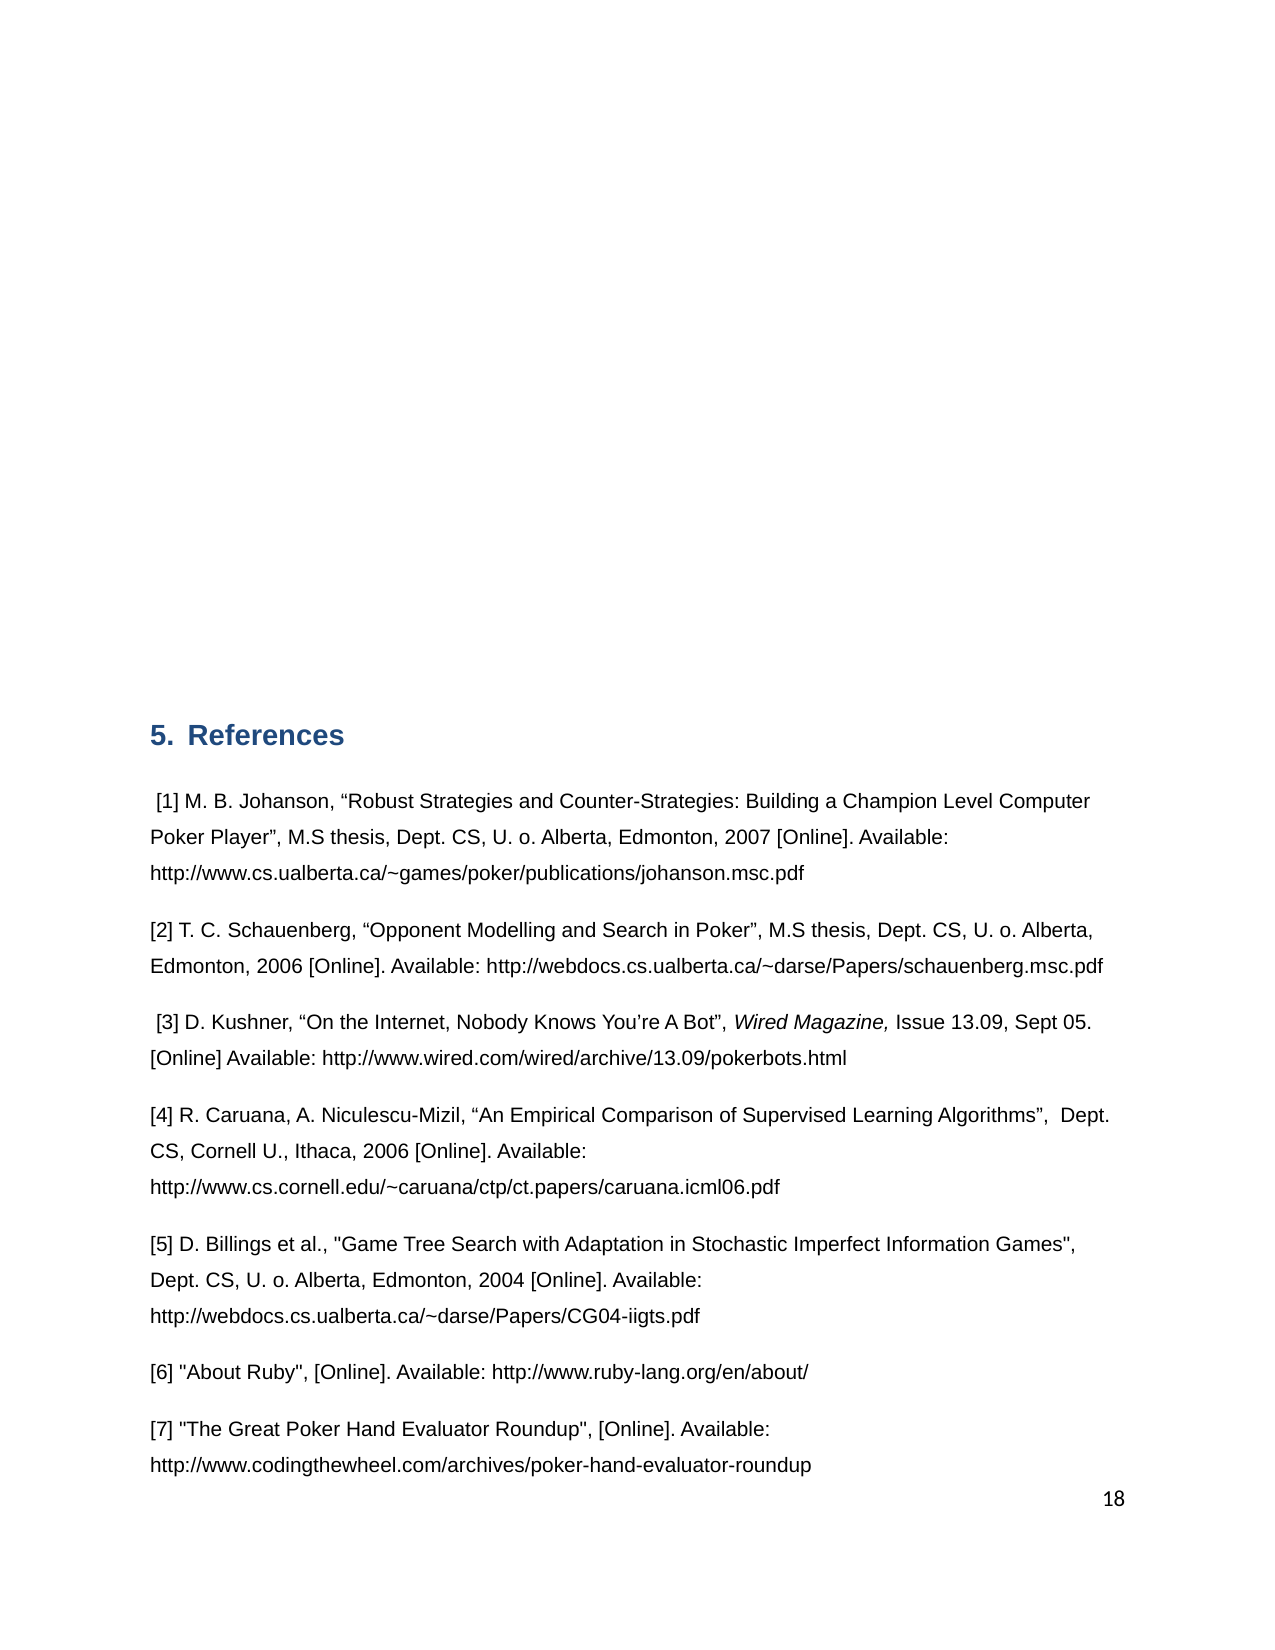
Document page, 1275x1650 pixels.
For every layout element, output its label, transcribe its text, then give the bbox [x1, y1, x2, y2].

text [2] T. C. Schauenberg, “Opponent Modelling and Search in Poker”, M.S thesis, Dept. CS, U. o. Alberta, Edmonton, 2006 [Online]. Available: http://webdocs.cs.ualberta.ca/~darse/Papers/schauenberg.msc.pdf [150, 917, 1125, 977]
text [3] D. Kushner, “On the Internet, Nobody Knows You’re A Bot”, Wired Magazine, Issue 13.09, Sept 05. [Online] Available: http://www.wired.com/wired/archive/13.09/pokerbots.html [150, 1010, 1125, 1070]
text [4] R. Caruana, A. Niculescu-Mizil, “An Empirical Comparison of Supervised Learning Algorithms”, Dept. CS, Cornell U., Ithaca, 2006 [Online]. Available: http://www.cs.cornell.edu/~caruana/ctp/ct.papers/caruana.icml06.pdf [150, 1103, 1125, 1199]
text [7] "The Great Poker Hand Evaluator Roundup", [Online]. Available: http://www.codingthewheel.com/archives/poker-hand-evaluator-roundup [150, 1417, 1125, 1477]
text [1] M. B. Johanson, “Robust Strategies and Counter-Strategies: Building a Champion Level Computer Poker Player”, M.S thesis, Dept. CS, U. o. Alberta, Edmonton, 2007 [Online]. Available: http://www.cs.ualberta.ca/~games/poker/publications/johanson.msc.pdf [150, 789, 1125, 885]
text [5] D. Billings et al., "Game Tree Search with Adaptation in Stochastic Imperfect Information Games", Dept. CS, U. o. Alberta, Edmonton, 2004 [Online]. Available: http://webdocs.cs.ualberta.ca/~darse/Papers/CG04-iigts.pdf [150, 1232, 1125, 1327]
list References [150, 718, 1125, 751]
text [6] "About Ruby", [Online]. Available: http://www.ruby-lang.org/en/about/ [150, 1360, 1125, 1384]
